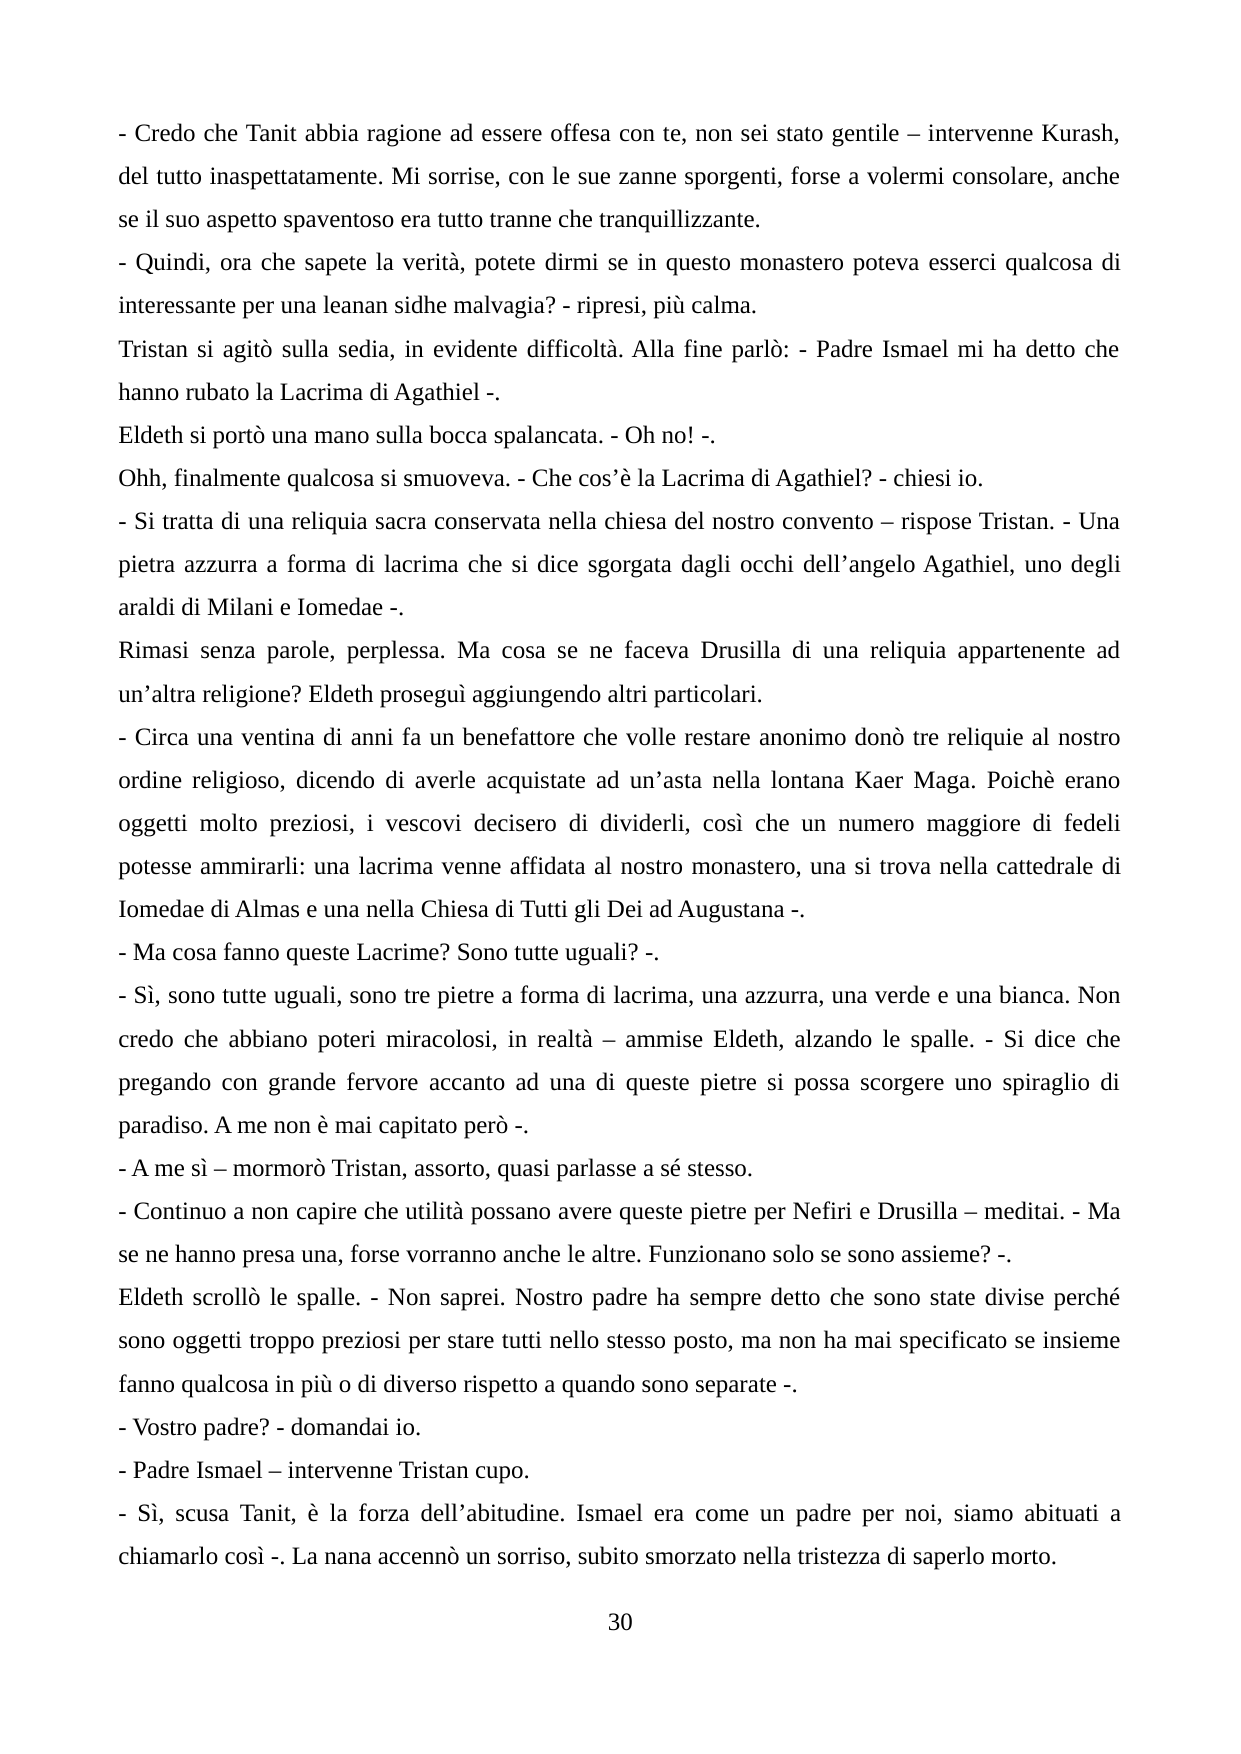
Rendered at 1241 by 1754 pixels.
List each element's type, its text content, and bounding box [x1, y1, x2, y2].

text - Continuo a non capire che utilità possano avere queste pietre per Nefiri e Drusilla – meditai. - Ma se ne hanno presa una, forse vorranno anche le altre. Funzionano solo se sono assieme? -. [118, 1196, 1122, 1268]
text - Quindi, ora che sapete la verità, potete dirmi se in questo monastero poteva esserci qualcosa di interessante per una leanan sidhe malvagia? - ripresi, più calma. [118, 247, 1122, 319]
text - A me sì – mormorò Tristan, assorto, quasi parlasse a sé stesso. [118, 1153, 1122, 1182]
text - Credo che Tanit abbia ragione ad essere offesa con te, non sei stato gentile – intervenne Kurash, del tutto inaspettatamente. Mi sorrise, con le sue zanne sporgenti, forse a volermi consolare, anche se il suo aspetto spaventoso era tutto tranne che tranquillizzante. [118, 118, 1122, 233]
text - Sì, sono tutte uguali, sono tre pietre a forma di lacrima, una azzurra, una verde e una bianca. Non credo che abbiano poteri miracolosi, in realtà – ammise Eldeth, alzando le spalle. - Si dice che pregando con grande fervore accanto ad una di queste pietre si possa scorgere uno spiraglio di paradiso. A me non è mai capitato però -. [118, 981, 1122, 1139]
text - Vostro padre? - domandai io. [118, 1412, 1122, 1441]
text - Padre Ismael – intervenne Tristan cupo. [118, 1455, 1122, 1484]
text Tristan si agitò sulla sedia, in evidente difficoltà. Alla fine parlò: - Padre Ismael mi ha detto che hanno rubato la Lacrima di Agathiel -. [118, 334, 1122, 406]
text - Circa una ventina di anni fa un benefattore che volle restare anonimo donò tre reliquie al nostro ordine religioso, dicendo di averle acquistate ad un’asta nella lontana Kaer Maga. Poichè erano oggetti molto preziosi, i vescovi decisero di dividerli, così che un numero maggiore di fedeli potesse ammirarli: una lacrima venne affidata al nostro monastero, una si trova nella cattedrale di Iomedae di Almas e una nella Chiesa di Tutti gli Dei ad Augustana -. [118, 722, 1122, 923]
text - Sì, scusa Tanit, è la forza dell’abitudine. Ismael era come un padre per noi, siamo abituati a chiamarlo così -. La nana accennò un sorriso, subito smorzato nella tristezza di saperlo morto. [118, 1498, 1122, 1570]
text Eldeth si portò una mano sulla bocca spalancata. - Oh no! -. [118, 420, 1122, 449]
text Rimasi senza parole, perplessa. Ma cosa se ne faceva Drusilla di una reliquia appartenente ad un’altra religione? Eldeth proseguì aggiungendo altri particolari. [118, 636, 1122, 707]
text Ohh, finalmente qualcosa si smuoveva. - Che cos’è la Lacrima di Agathiel? - chiesi io. [118, 463, 1122, 492]
text - Si tratta di una reliquia sacra conservata nella chiesa del nostro convento – rispose Tristan. - Una pietra azzurra a forma di lacrima che si dice sgorgata dagli occhi dell’angelo Agathiel, uno degli araldi di Milani e Iomedae -. [118, 506, 1122, 621]
text - Ma cosa fanno queste Lacrime? Sono tutte uguali? -. [118, 937, 1122, 966]
text Eldeth scrollò le spalle. - Non saprei. Nostro padre ha sempre detto che sono state divise perché sono oggetti troppo preziosi per stare tutti nello stesso posto, ma non ha mai specificato se insieme fanno qualcosa in più o di diverso rispetto a quando sono separate -. [118, 1282, 1122, 1397]
